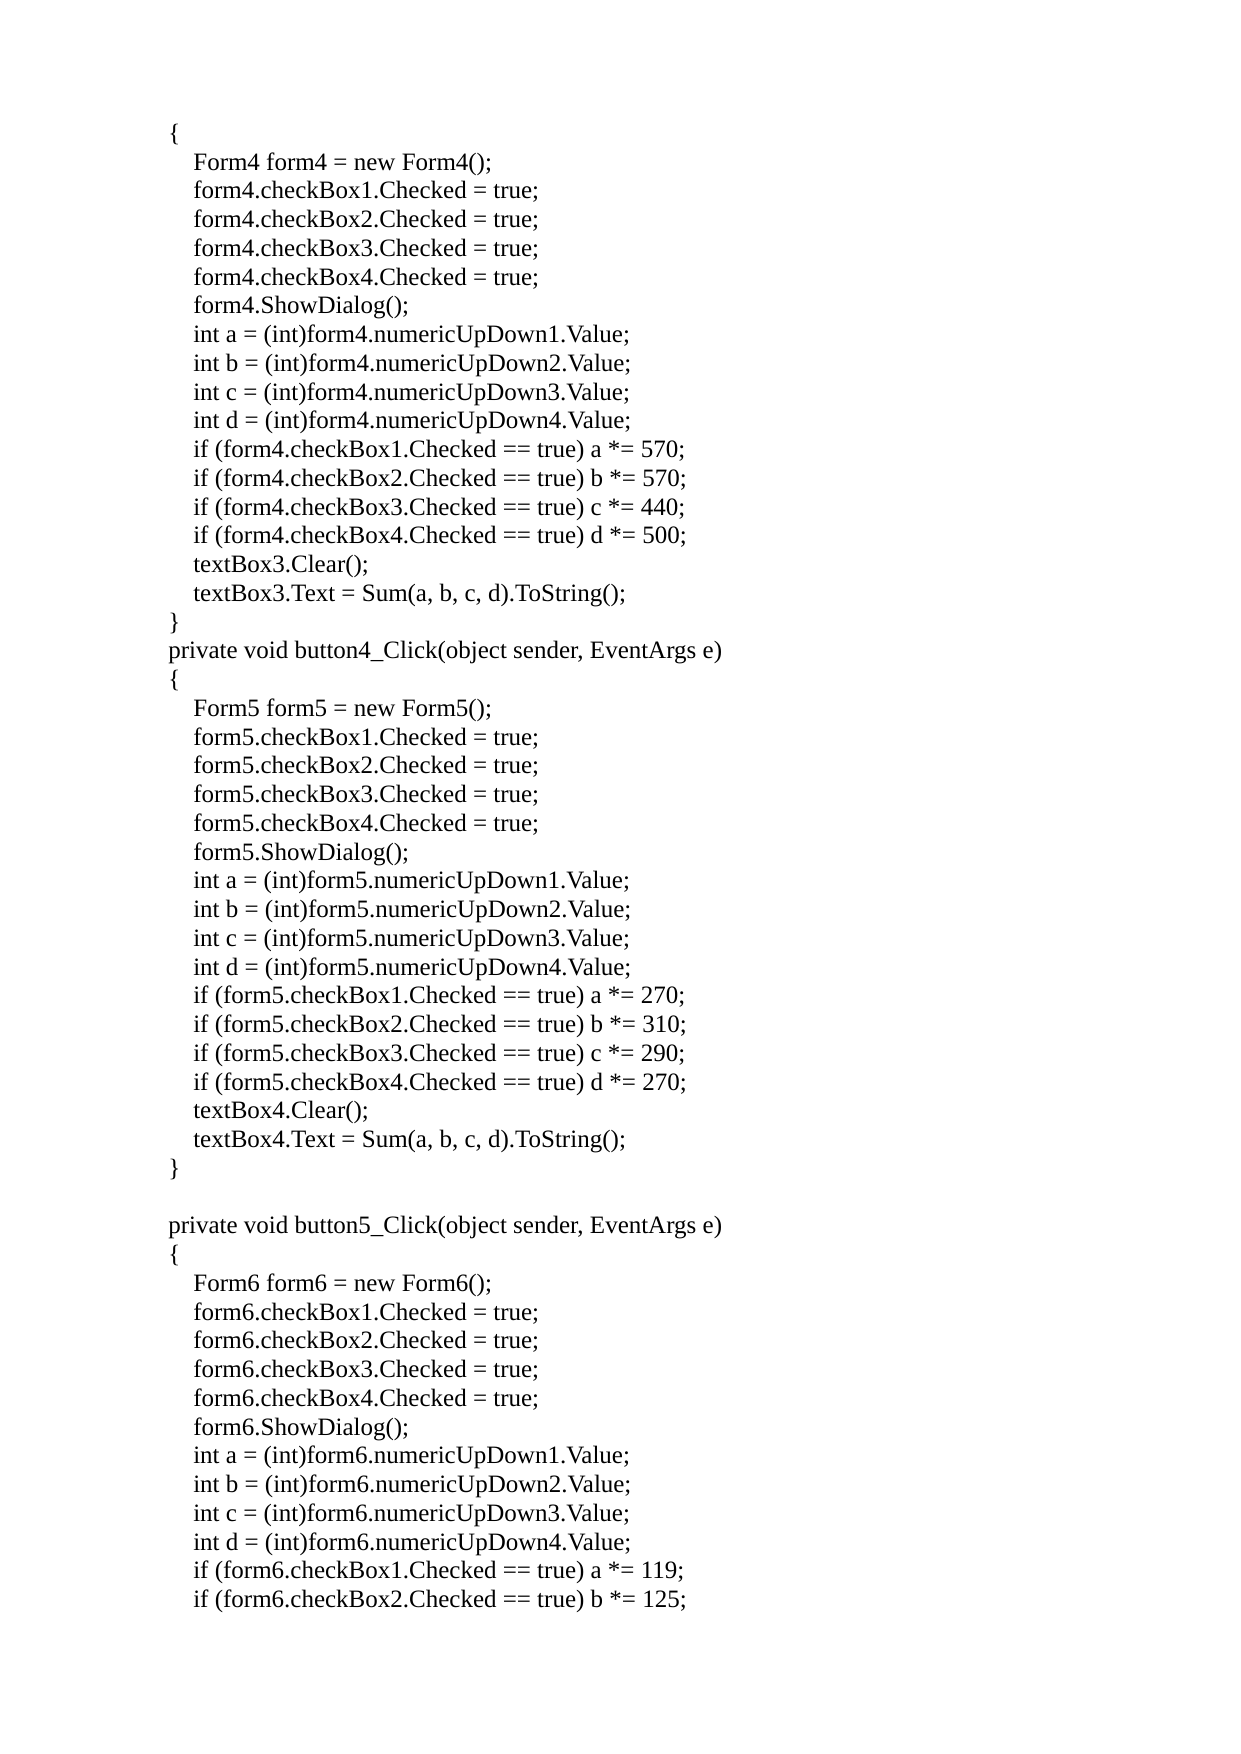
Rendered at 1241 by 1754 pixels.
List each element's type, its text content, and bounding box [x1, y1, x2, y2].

text int a = (int)form6.numericUpDown1.Value; [118, 1441, 1122, 1469]
text textBox4.Text = Sum(a, b, c, d).ToString(); [118, 1124, 1122, 1153]
text textBox3.Clear(); [118, 549, 1122, 578]
text textBox4.Clear(); [118, 1096, 1122, 1124]
text form5.checkBox2.Checked = true; [118, 751, 1122, 779]
text form6.checkBox4.Checked = true; [118, 1383, 1122, 1412]
text int b = (int)form5.numericUpDown2.Value; [118, 894, 1122, 923]
text { [118, 664, 1122, 693]
text private void button5_Click(object sender, EventArgs e) [118, 1211, 1122, 1239]
text int a = (int)form4.numericUpDown1.Value; [118, 319, 1122, 348]
text form4.checkBox1.Checked = true; [118, 176, 1122, 204]
text int d = (int)form6.numericUpDown4.Value; [118, 1527, 1122, 1556]
text form6.checkBox1.Checked = true; [118, 1297, 1122, 1326]
text if (form4.checkBox4.Checked == true) d *= 500; [118, 521, 1122, 549]
text int d = (int)form5.numericUpDown4.Value; [118, 952, 1122, 981]
text form6.ShowDialog(); [118, 1412, 1122, 1441]
text form5.ShowDialog(); [118, 837, 1122, 866]
text int c = (int)form6.numericUpDown3.Value; [118, 1498, 1122, 1527]
text { [118, 1239, 1122, 1268]
text form5.checkBox4.Checked = true; [118, 808, 1122, 837]
text form4.ShowDialog(); [118, 291, 1122, 319]
text if (form6.checkBox2.Checked == true) b *= 125; [118, 1584, 1122, 1613]
text if (form5.checkBox3.Checked == true) c *= 290; [118, 1038, 1122, 1067]
text if (form5.checkBox4.Checked == true) d *= 270; [118, 1067, 1122, 1096]
text int c = (int)form4.numericUpDown3.Value; [118, 377, 1122, 406]
text if (form5.checkBox1.Checked == true) a *= 270; [118, 981, 1122, 1009]
text form4.checkBox4.Checked = true; [118, 262, 1122, 291]
text if (form4.checkBox2.Checked == true) b *= 570; [118, 463, 1122, 492]
text form4.checkBox3.Checked = true; [118, 233, 1122, 262]
text { [118, 118, 1122, 147]
text form6.checkBox2.Checked = true; [118, 1326, 1122, 1354]
text int c = (int)form5.numericUpDown3.Value; [118, 923, 1122, 952]
text form6.checkBox3.Checked = true; [118, 1354, 1122, 1383]
text if (form6.checkBox1.Checked == true) a *= 119; [118, 1556, 1122, 1584]
text int a = (int)form5.numericUpDown1.Value; [118, 866, 1122, 894]
text if (form4.checkBox3.Checked == true) c *= 440; [118, 492, 1122, 521]
text form4.checkBox2.Checked = true; [118, 204, 1122, 233]
text } [118, 1153, 1122, 1182]
text form5.checkBox3.Checked = true; [118, 779, 1122, 808]
text } [118, 607, 1122, 636]
text Form5 form5 = new Form5(); [118, 693, 1122, 722]
text private void button4_Click(object sender, EventArgs e) [118, 636, 1122, 664]
text int d = (int)form4.numericUpDown4.Value; [118, 406, 1122, 434]
text int b = (int)form4.numericUpDown2.Value; [118, 348, 1122, 377]
text if (form5.checkBox2.Checked == true) b *= 310; [118, 1009, 1122, 1038]
text Form4 form4 = new Form4(); [118, 147, 1122, 176]
text Form6 form6 = new Form6(); [118, 1268, 1122, 1297]
text form5.checkBox1.Checked = true; [118, 722, 1122, 751]
text textBox3.Text = Sum(a, b, c, d).ToString(); [118, 578, 1122, 607]
text int b = (int)form6.numericUpDown2.Value; [118, 1469, 1122, 1498]
text if (form4.checkBox1.Checked == true) a *= 570; [118, 434, 1122, 463]
